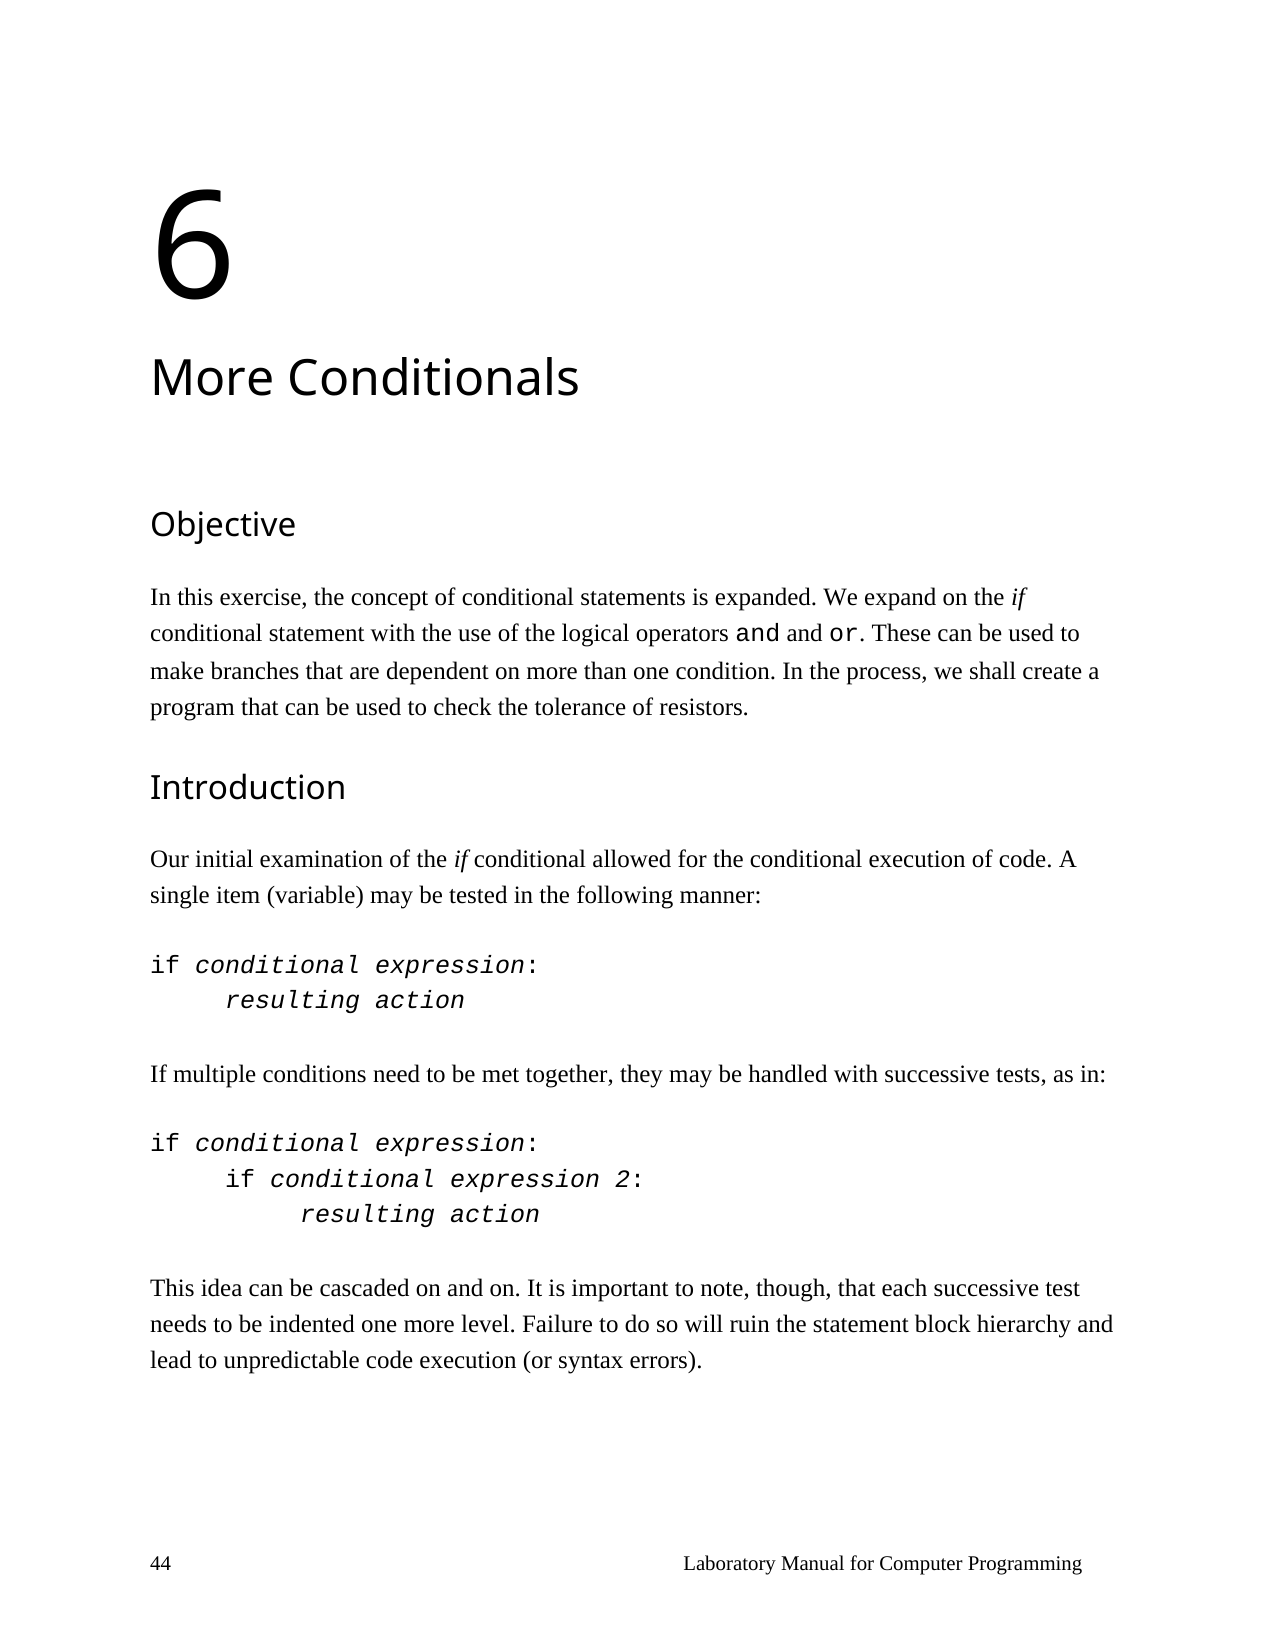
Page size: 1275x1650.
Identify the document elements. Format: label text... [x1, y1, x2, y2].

text resulting action [150, 988, 1125, 1016]
text if conditional expression: [150, 1131, 1125, 1159]
text If multiple conditions need to be met together, they may be handled with successive tests, as in: [150, 1059, 1125, 1088]
subtitle Objective [150, 501, 1125, 547]
subtitle Introduction [150, 764, 1125, 809]
title More Conditionals [150, 342, 1125, 410]
text Our initial examination of the if conditional allowed for the conditional execution of code. A single item (variable) may be tested in the following manner: [150, 844, 1125, 909]
text if conditional expression: [150, 952, 1125, 981]
text In this exercise, the concept of conditional statements is expanded. We expand on the if conditional statement with the use of the logical operators and and or. These can be used to make branches that are dependent on more than one condition. In the process, we shall create a program that can be used to check the tolerance of resistors. [150, 582, 1125, 721]
text This idea can be cascaded on and on. It is important to note, though, that each successive test needs to be indented one more level. Failure to do so will ruin the statement block hierarchy and lead to unpredictable code execution (or syntax errors). [150, 1273, 1125, 1374]
text resulting action [150, 1202, 1125, 1230]
title 6 [150, 138, 1125, 342]
text if conditional expression 2: [150, 1166, 1125, 1194]
